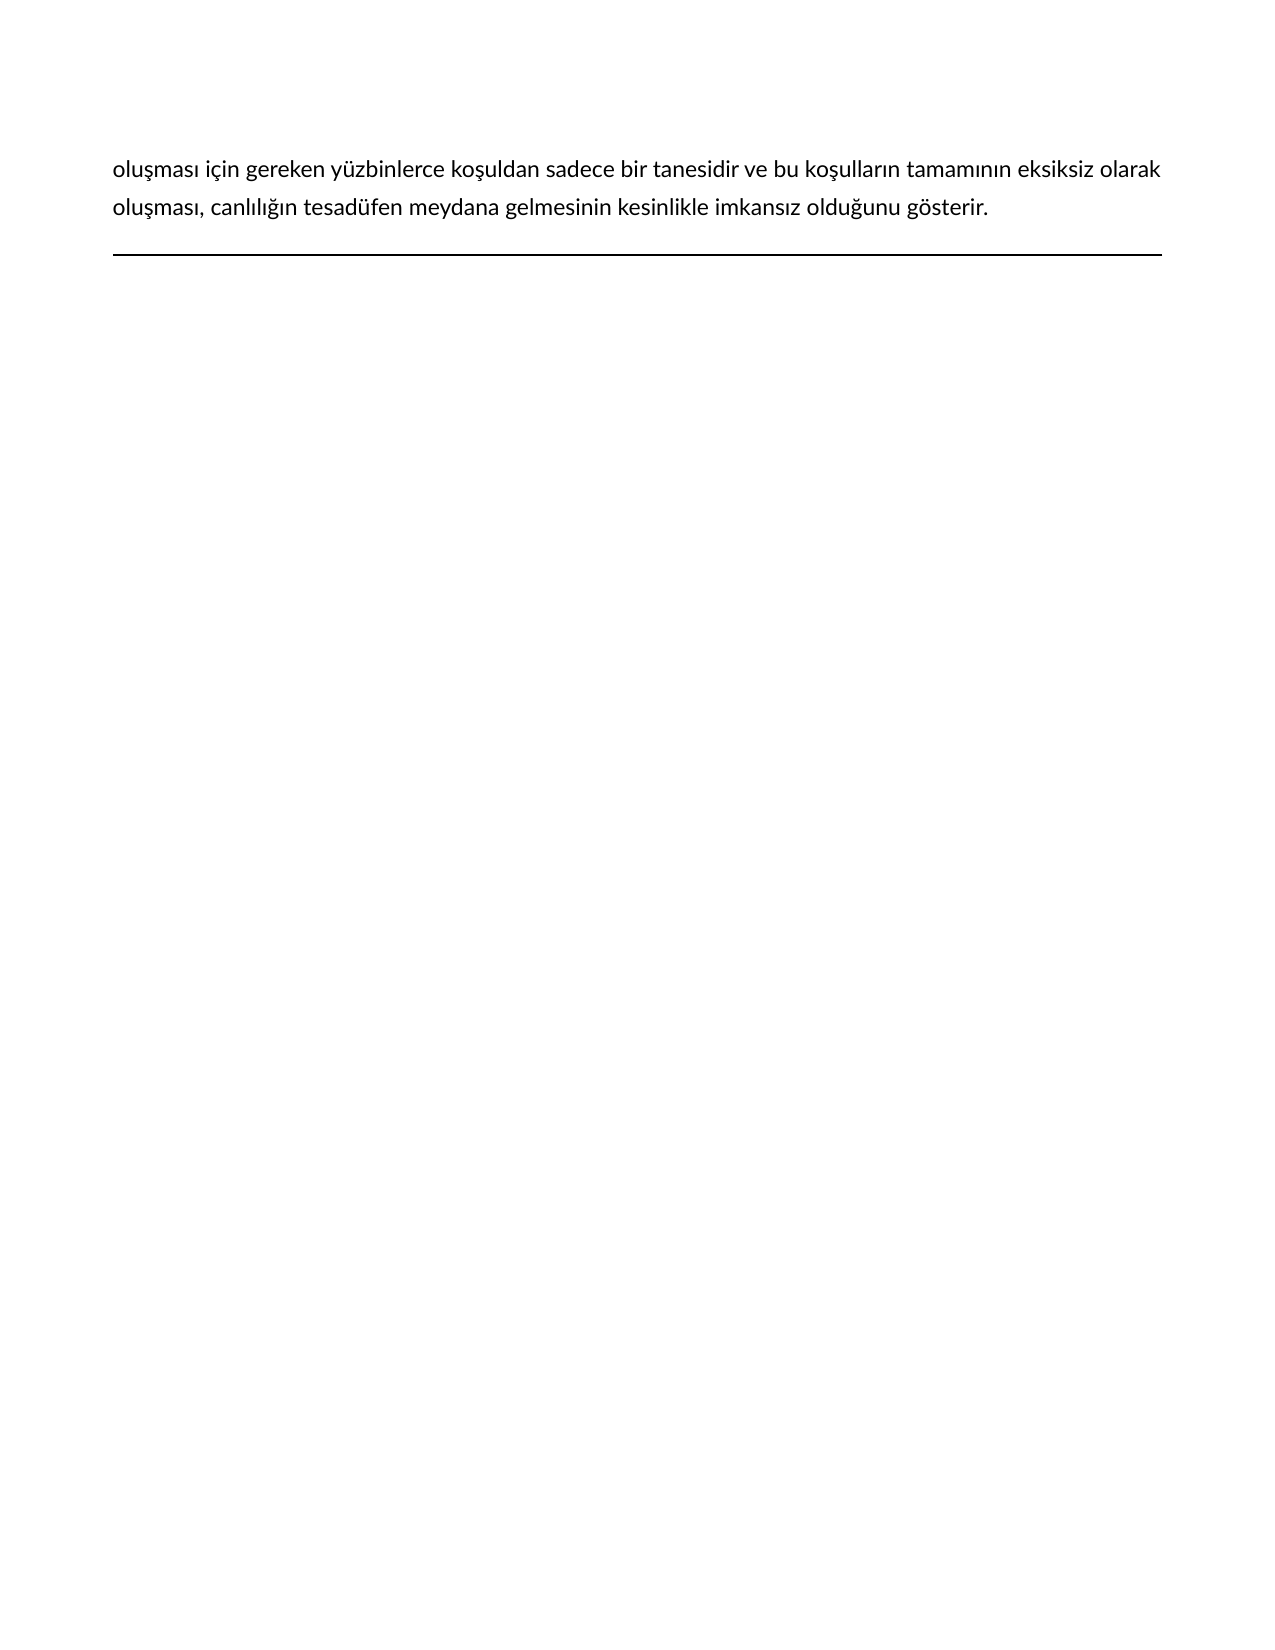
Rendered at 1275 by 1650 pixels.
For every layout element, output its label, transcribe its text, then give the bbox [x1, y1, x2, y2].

text oluşması için gereken yüzbinlerce koşuldan sadece bir tanesidir ve bu koşulların tamamının eksiksiz olarak oluşması, canlılığın tesadüfen meydana gelmesinin kesinlikle imkansız olduğunu gösterir. [112, 148, 1162, 223]
